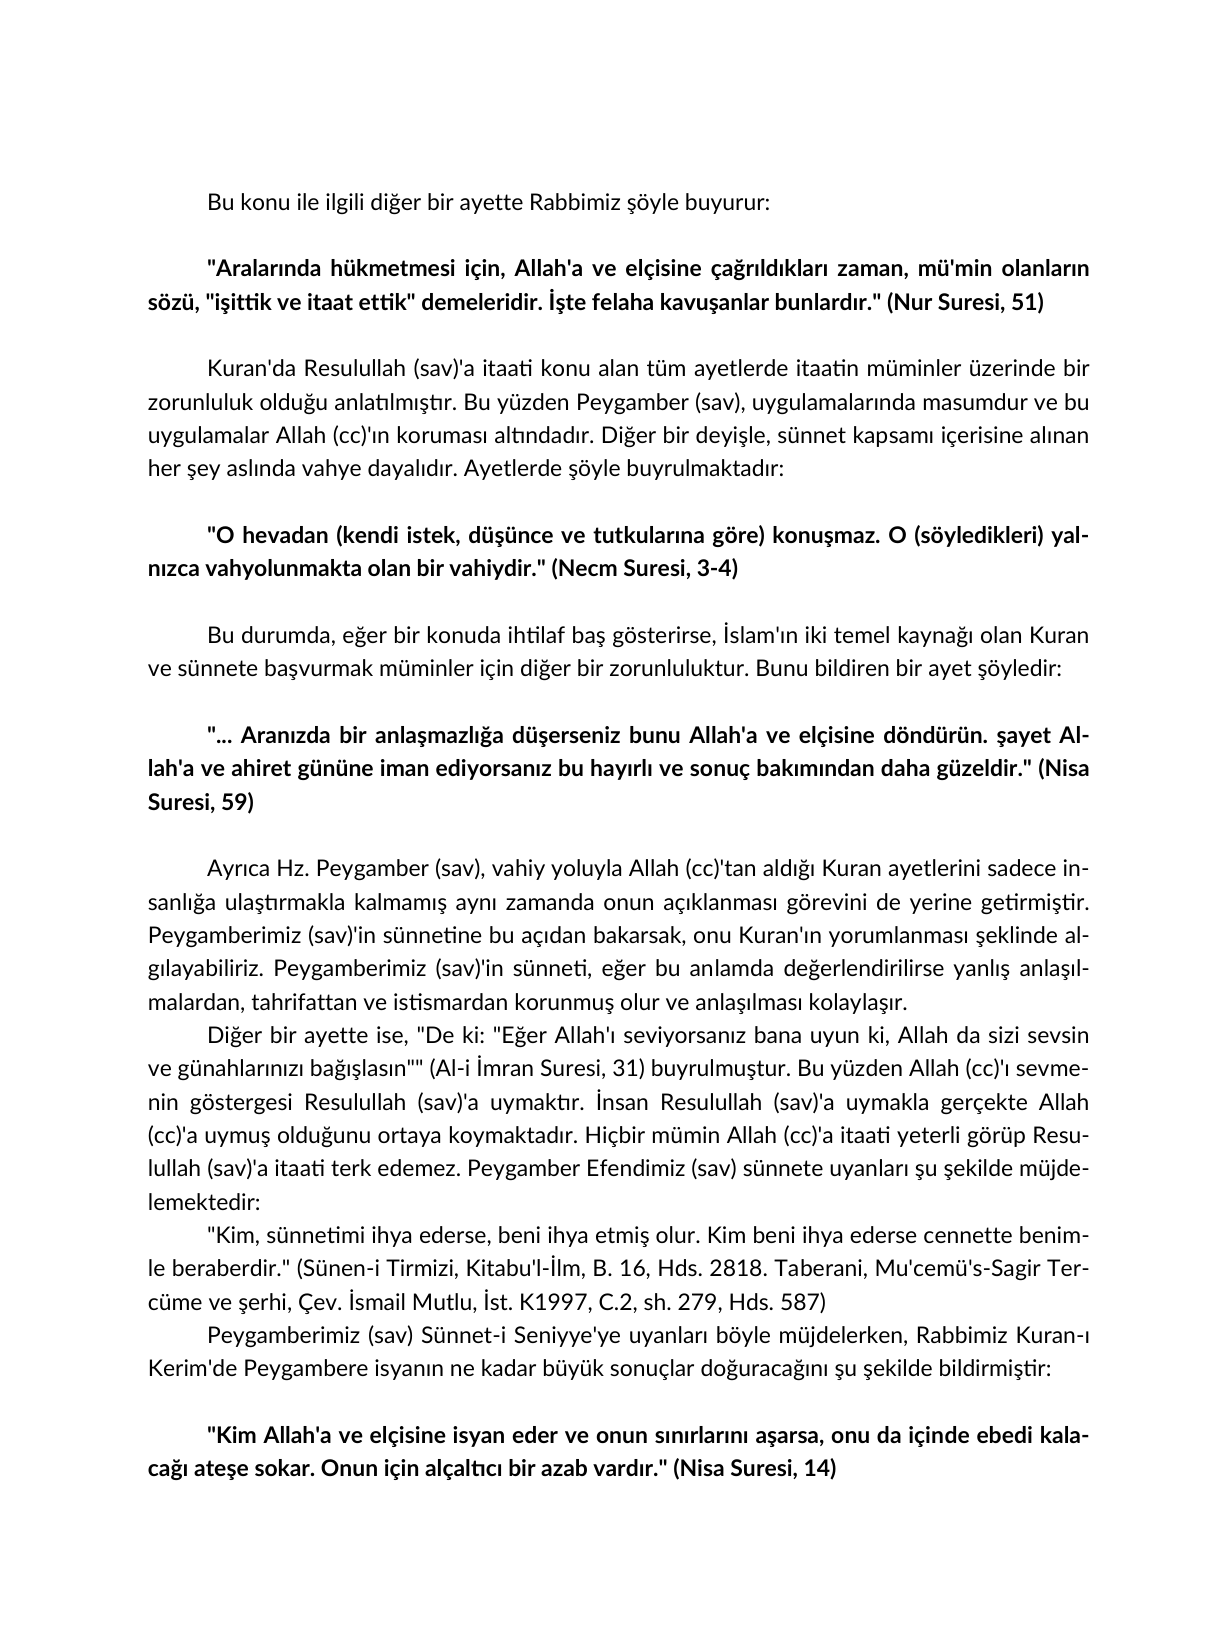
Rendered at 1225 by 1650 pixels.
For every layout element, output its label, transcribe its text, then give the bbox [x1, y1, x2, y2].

text Ku­ran'da Re­su­lul­lah (sav)'a ita­ati ko­nu alan tüm ayet­ler­de ita­atin mü­min­ler üze­rin­de bir zo­run­lu­luk ol­du­ğu an­la­tıl­mış­tır. Bu yüz­den Pey­gam­ber (sav), uy­gu­la­ma­la­rın­da ma­sum­dur ve bu uy­gu­la­ma­lar Al­lah (cc)'ın ko­ru­ma­sı al­tın­da­dır. Di­ğer bir de­yiş­le, sünnet kap­sa­mı içe­ri­si­ne alı­nan her şey as­lın­da vah­ye da­ya­lı­dır. Ayet­ler­de şöy­le buy­rul­mak­ta­dır: [148, 350, 1090, 483]
text Bu du­rum­da, eğer bir ko­nu­da ih­ti­laf baş ­gös­te­rir­se, İs­lam'ın iki te­mel kay­na­ğı olan Ku­ran ve sünnete baş­vur­mak mü­min­ler için di­ğer bir zo­run­lu­luk­tur. Bu­nu bil­di­ren bir ayet şöy­le­dir: [148, 617, 1090, 683]
text "Ara­la­rın­da hük­met­me­si için, Al­lah'a ve el­çi­si­ne çağ­rıl­dık­la­rı za­man, mü'min olan­la­rın sö­zü, "işit­tik ve itaat et­tik" de­me­le­ri­dir. İş­te fe­la­ha ka­vu­şan­lar bun­lar­dır." (Nur Su­re­si, 51) [148, 250, 1090, 317]
text Ay­rı­ca Hz. Pey­gam­ber (sav), va­hiy yo­luy­la Al­lah (cc)'tan al­dı­ğı Ku­ran ayet­le­ri­ni sa­de­ce in­san­lı­ğa ulaş­tır­mak­la kal­ma­mış ay­nı za­man­da onun açık­lan­ma­sı gö­re­vi­ni de ye­ri­ne ge­tir­miş­tir. Pey­gam­be­ri­miz (sav)'in sünneti­ne bu açı­dan ba­kar­sak, onu Ku­ran'ın yo­rum­lan­ma­sı şek­lin­de al­gı­la­ya­bi­li­riz. Pey­gam­be­ri­miz (sav)'in sünneti, eğer bu an­lam­da de­ğer­len­di­ri­lir­se yan­lış an­la­şıl­ma­lar­dan, tah­ri­fat­tan ve is­tis­mar­dan ko­run­muş olur ve an­la­şıl­ma­sı ko­lay­la­şır. [148, 850, 1090, 1017]
text Pey­gam­be­ri­miz (sav) Sün­net-i Se­niy­ye'­ye uyan­la­rı böy­le müj­de­ler­ken, Rab­bi­miz Ku­ran-ı Ke­rim'de Pey­gam­be­re is­ya­nın ne ka­dar bü­yük so­nuç­lar do­ğu­ra­ca­ğı­nı şu şe­kil­de bil­dir­miş­tir: [148, 1317, 1090, 1383]
text "O he­va­dan (ken­di is­tek, dü­şün­ce ve tut­ku­la­rı­na gö­re) ko­nuş­maz. O (söy­le­dik­le­ri) yal­nız­ca vah­yo­lun­mak­ta olan bir va­hiy­dir." (Necm Su­re­si, 3-4) [148, 517, 1090, 583]
text "... Ara­nız­da bir an­laş­maz­lı­ğa dü­şer­se­niz bu­nu Al­lah'a ve el­çi­si­ne dön­dü­rün. şa­yet Al­lah'a ve ahi­ret gü­nü­ne iman edi­yor­sa­nız bu ha­yır­lı ve so­nuç ba­kı­mın­dan da­ha gü­zel­dir." (Ni­sa Su­re­si, 59) [148, 717, 1090, 817]
text Di­ğer bir ayet­te ise, "De ki: "Eğer Al­lah'ı se­vi­yor­sa­nız ba­na uyun ki, Al­lah da si­zi sev­sin ve gü­nah­la­rı­nı­zı ba­ğış­la­sın"" (Al-i İm­ran Su­re­si, 31) buy­rul­muş­tur. Bu yüz­den Al­lah (cc)'ı sev­me­nin gös­ter­ge­si Re­su­lul­lah (sav)'a uy­mak­tır. İn­san Re­su­lul­lah (sav)'a uy­mak­la ger­çek­te Al­lah (cc)'a uy­muş ol­du­ğu­nu or­ta­ya koy­mak­ta­dır. Hiç­bir mü­min Al­lah (cc)'a ita­ati ye­ter­li gö­rüp Re­su­lul­lah (sav)'a ita­ati terk ede­mez. Pey­gam­ber Efen­di­miz (sav) sünnete uyan­la­rı şu şe­kil­de müj­de­le­mek­te­dir: [148, 1017, 1090, 1217]
text "Kim Al­lah'a ve el­çi­si­ne is­yan eder ve onun sı­nır­la­rı­nı aşar­sa, onu da için­de ebe­di ka­la­ca­ğı ate­şe so­kar. Onun için al­çal­tı­cı bir azab var­dır." (Ni­sa Su­re­si, 14) [148, 1417, 1090, 1483]
text Bu ko­nu ile il­gi­li di­ğer bir ayet­te Rab­bi­miz şöy­le bu­yu­rur: [148, 183, 1090, 217]
text "Kim, sün­ne­ti­mi ih­ya eder­se, be­ni ih­ya et­miş olur. Kim be­ni ih­ya eder­se cen­net­te be­nim­le be­ra­ber­dir." (Sü­nen-i Tir­mi­zi, Ki­ta­bu'l-İlm, B. 16, Hds. 2818. Ta­be­ra­ni, Mu'ce­mü's-Sa­gir Ter­cü­me ve şer­hi, Çev. İs­ma­il Mut­lu, İst. K1997, C.2, sh. 279, Hds. 587) [148, 1217, 1090, 1317]
